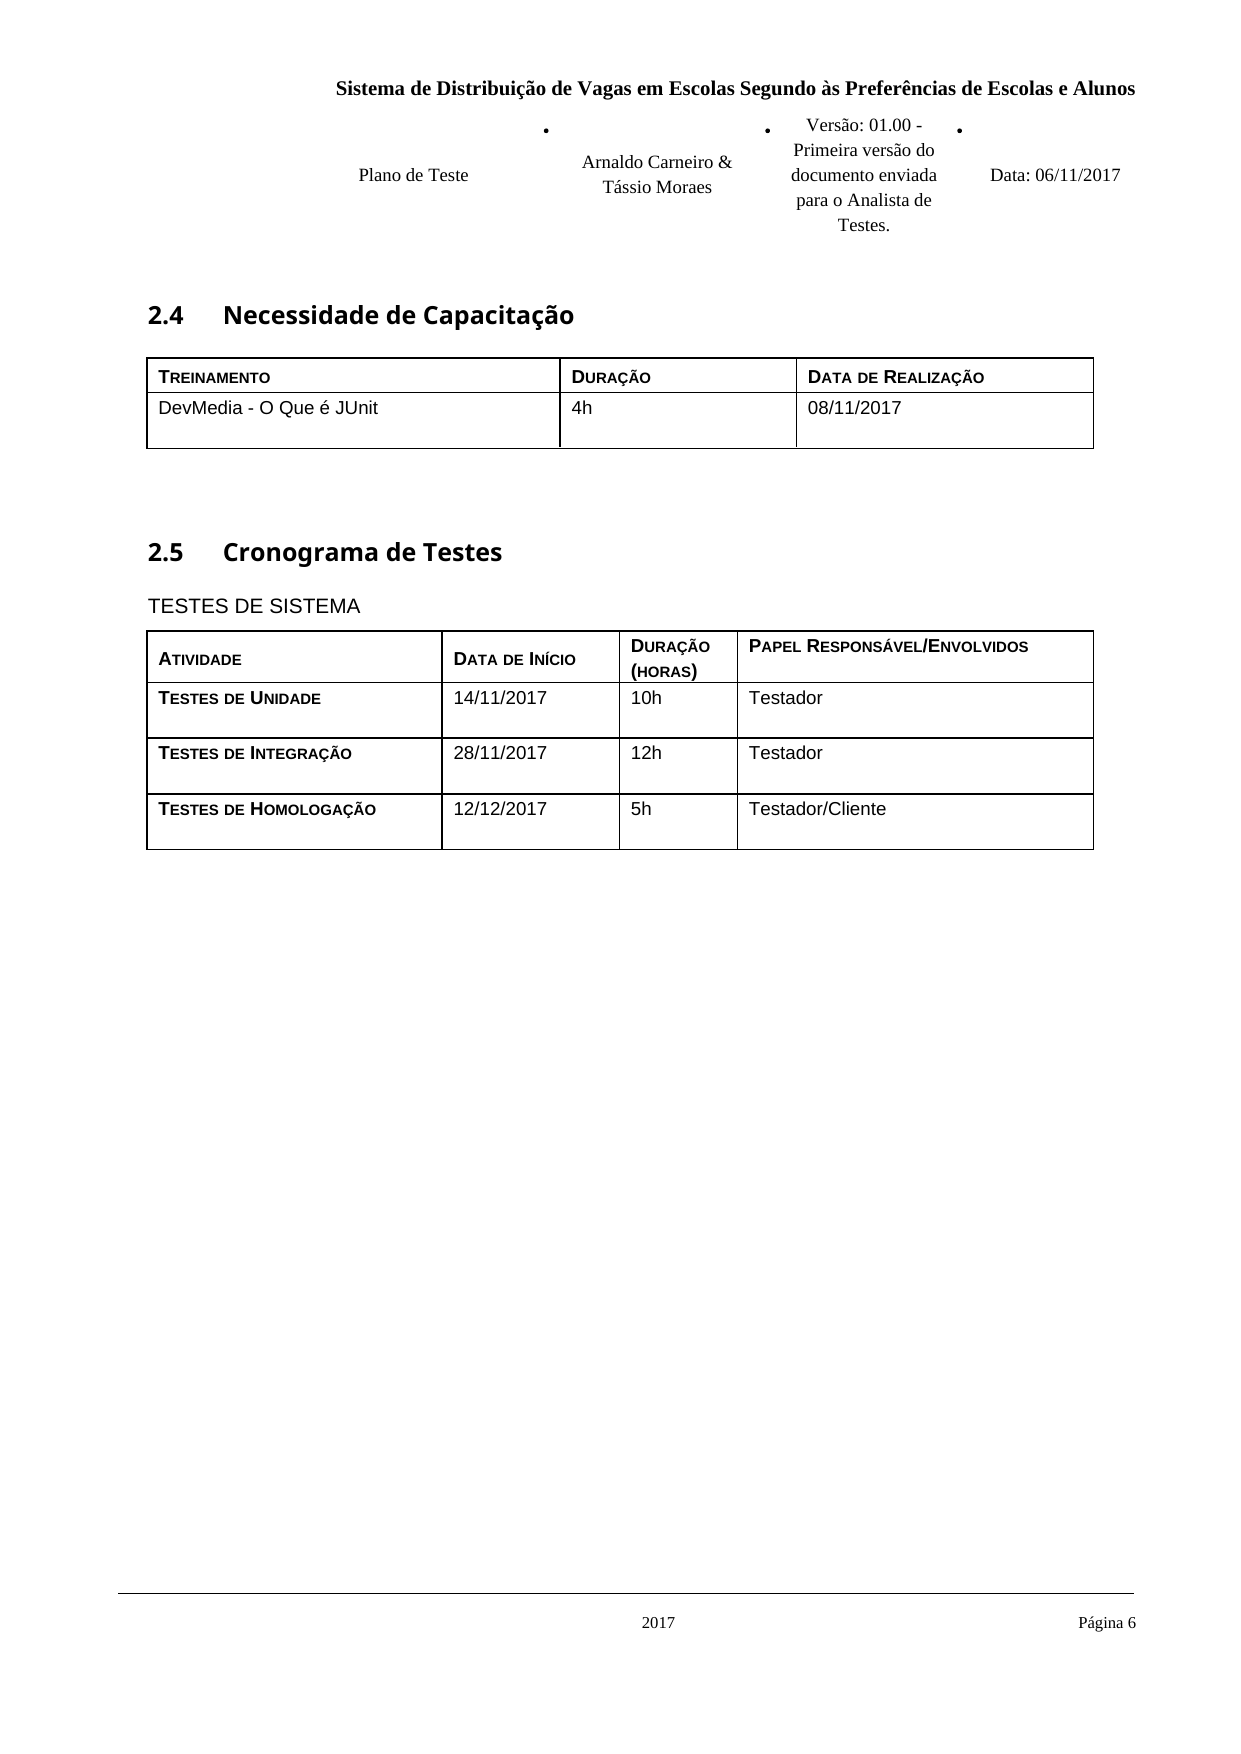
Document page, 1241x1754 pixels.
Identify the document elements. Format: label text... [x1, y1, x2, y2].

table_cell Testes de Homologação [148, 795, 441, 849]
table_header Atividade [148, 632, 441, 681]
table_cell 12h [620, 739, 737, 793]
table_header Papel Responsável/Envolvidos [738, 632, 1093, 681]
table_cell 5h [620, 795, 737, 849]
table_cell 10h [620, 683, 737, 737]
table_cell Testes de Integração [148, 739, 441, 793]
table_cell Testes de Unidade [148, 683, 441, 737]
table_cell Testador [738, 739, 1093, 793]
table_cell 4h [561, 393, 796, 447]
table_cell 14/11/2017 [443, 683, 619, 737]
table_header Duração (horas) [620, 632, 737, 681]
table_cell DevMedia - O Que é JUnit [148, 393, 559, 447]
subtitle Cronograma de Testes [148, 534, 1092, 568]
table_cell Testador/Cliente [738, 795, 1093, 849]
table_cell 28/11/2017 [443, 739, 619, 793]
table_cell 12/12/2017 [443, 795, 619, 849]
table_cell 08/11/2017 [797, 393, 1093, 447]
table_header Duração [561, 359, 796, 392]
table_header Treinamento [148, 359, 559, 392]
table_header Data de Início [443, 632, 619, 681]
subtitle Necessidade de Capacitação [148, 298, 1092, 332]
table_header Data de Realização [797, 359, 1093, 392]
table_cell Testador [738, 683, 1093, 737]
text TESTES DE SISTEMA [148, 593, 1092, 617]
